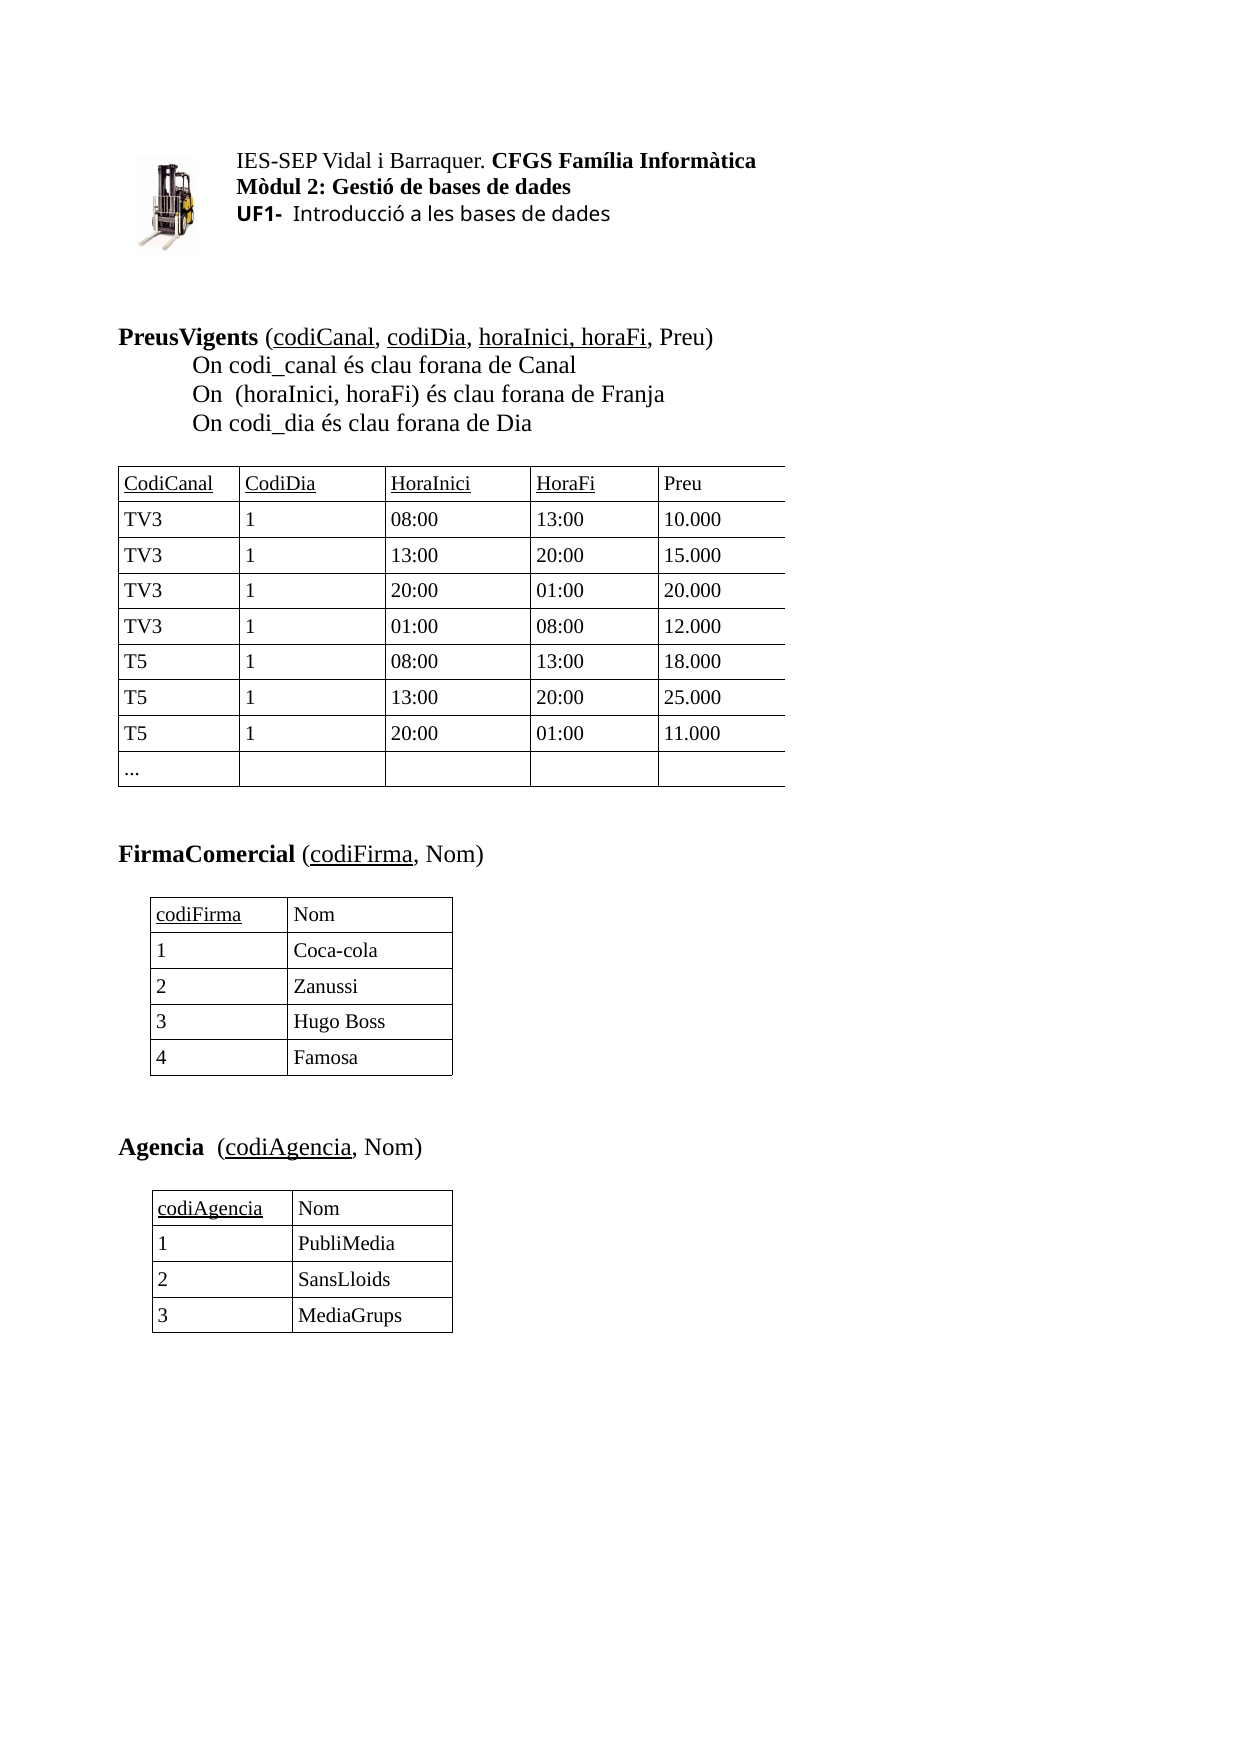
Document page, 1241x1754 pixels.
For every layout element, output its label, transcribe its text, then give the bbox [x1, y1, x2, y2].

table_header codiFirma [151, 898, 287, 932]
table_cell 15.000 [659, 538, 785, 572]
table_cell Coca-cola [288, 933, 452, 968]
table_cell 01:00 [531, 716, 658, 751]
text FirmaComercial (codiFirma, Nom) [118, 839, 1122, 868]
table_cell 1 [240, 502, 385, 537]
table_cell 1 [153, 1226, 292, 1261]
table_cell 1 [240, 574, 385, 608]
text PreusVigents (codiCanal, codiDia, horaInici, horaFi, Preu) [118, 322, 1122, 351]
table_cell 4 [151, 1040, 287, 1075]
table_cell 10.000 [659, 502, 785, 537]
text On codi_canal és clau forana de Canal [118, 351, 1122, 379]
table_cell MediaGrups [293, 1298, 452, 1332]
table_header HoraFi [531, 467, 658, 501]
table_cell 3 [151, 1005, 287, 1039]
table_cell 1 [240, 609, 385, 644]
table_cell TV3 [119, 502, 239, 537]
table_cell 08:00 [386, 502, 530, 537]
table_cell TV3 [119, 609, 239, 644]
table_cell PubliMedia [293, 1226, 452, 1261]
table_cell 1 [240, 645, 385, 679]
table_header Preu [659, 467, 785, 501]
table_cell 13:00 [386, 538, 530, 572]
table_cell 1 [240, 538, 385, 572]
table_cell 08:00 [386, 645, 530, 679]
table_cell 01:00 [531, 574, 658, 608]
table_cell ... [119, 752, 239, 786]
table_cell 13:00 [531, 645, 658, 679]
table_cell [659, 752, 785, 786]
table_cell [531, 752, 658, 786]
table_cell 20:00 [386, 574, 530, 608]
table_cell 11.000 [659, 716, 785, 751]
table_cell 1 [240, 716, 385, 751]
table_cell 13:00 [386, 680, 530, 715]
table_header CodiCanal [119, 467, 239, 501]
table_header HoraInici [386, 467, 530, 501]
table_cell 12.000 [659, 609, 785, 644]
table_cell Zanussi [288, 969, 452, 1003]
table_header CodiDia [240, 467, 385, 501]
table_cell TV3 [119, 538, 239, 572]
table_cell Hugo Boss [288, 1005, 452, 1039]
table_cell T5 [119, 645, 239, 679]
table_cell 20:00 [531, 538, 658, 572]
table_cell 2 [153, 1262, 292, 1297]
table_cell T5 [119, 680, 239, 715]
table_cell 2 [151, 969, 287, 1003]
table_header codiAgencia [153, 1191, 292, 1225]
table_cell 25.000 [659, 680, 785, 715]
table_cell 20.000 [659, 574, 785, 608]
table_cell 18.000 [659, 645, 785, 679]
table_cell 08:00 [531, 609, 658, 644]
picture [134, 156, 198, 255]
text On codi_dia és clau forana de Dia [118, 408, 1122, 437]
table_cell Famosa [288, 1040, 452, 1075]
table_cell 1 [151, 933, 287, 968]
table_cell 20:00 [386, 716, 530, 751]
text Agencia (codiAgencia, Nom) [118, 1132, 1122, 1161]
table_cell [386, 752, 530, 786]
table_cell 1 [240, 680, 385, 715]
table_cell SansLloids [293, 1262, 452, 1297]
table_cell 01:00 [386, 609, 530, 644]
table_cell [240, 752, 385, 786]
table_cell TV3 [119, 574, 239, 608]
table_cell 3 [153, 1298, 292, 1332]
table_header Nom [288, 898, 452, 932]
table_cell 20:00 [531, 680, 658, 715]
text On (horaInici, horaFi) és clau forana de Franja [192, 379, 1122, 408]
table_cell 13:00 [531, 502, 658, 537]
table_cell T5 [119, 716, 239, 751]
table_header Nom [293, 1191, 452, 1225]
